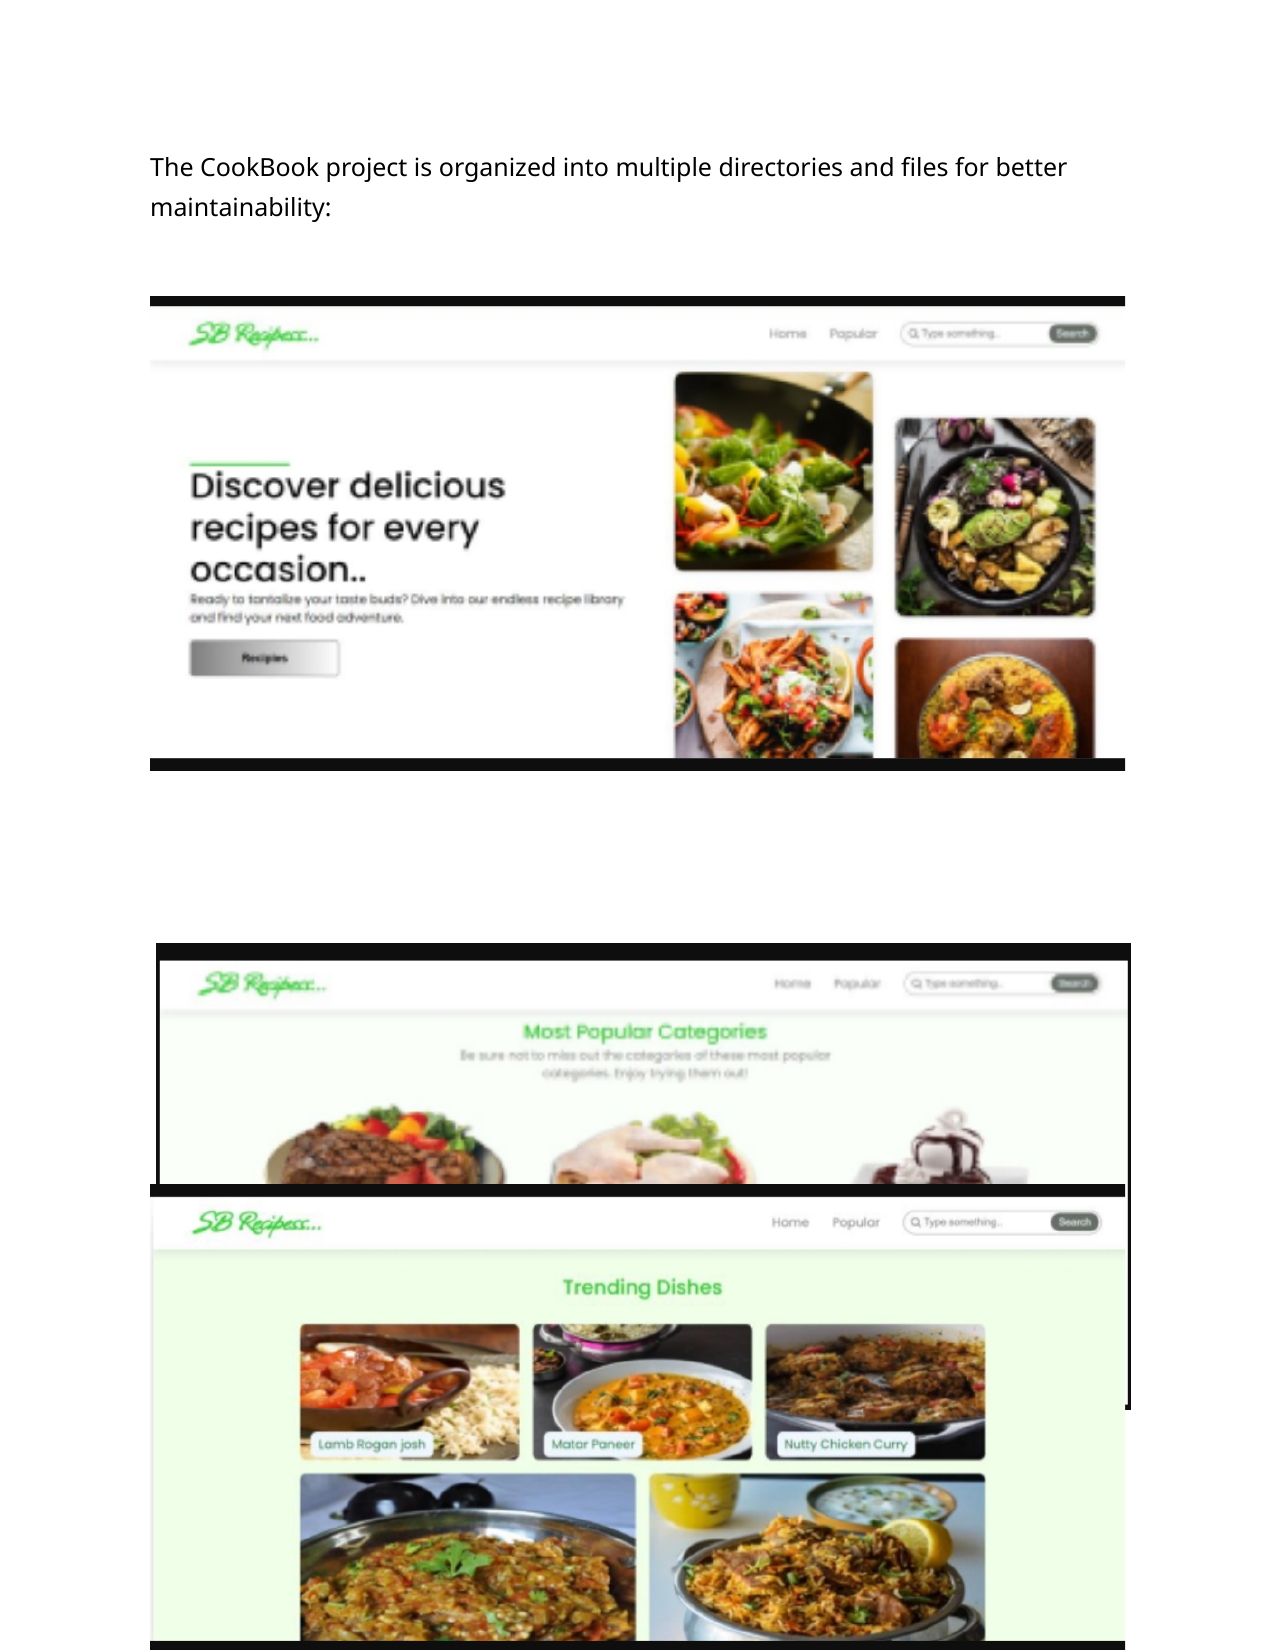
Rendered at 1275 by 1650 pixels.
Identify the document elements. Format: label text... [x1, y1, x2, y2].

text The CookBook project is organized into multiple directories and files for better maintainability: [150, 150, 1125, 223]
